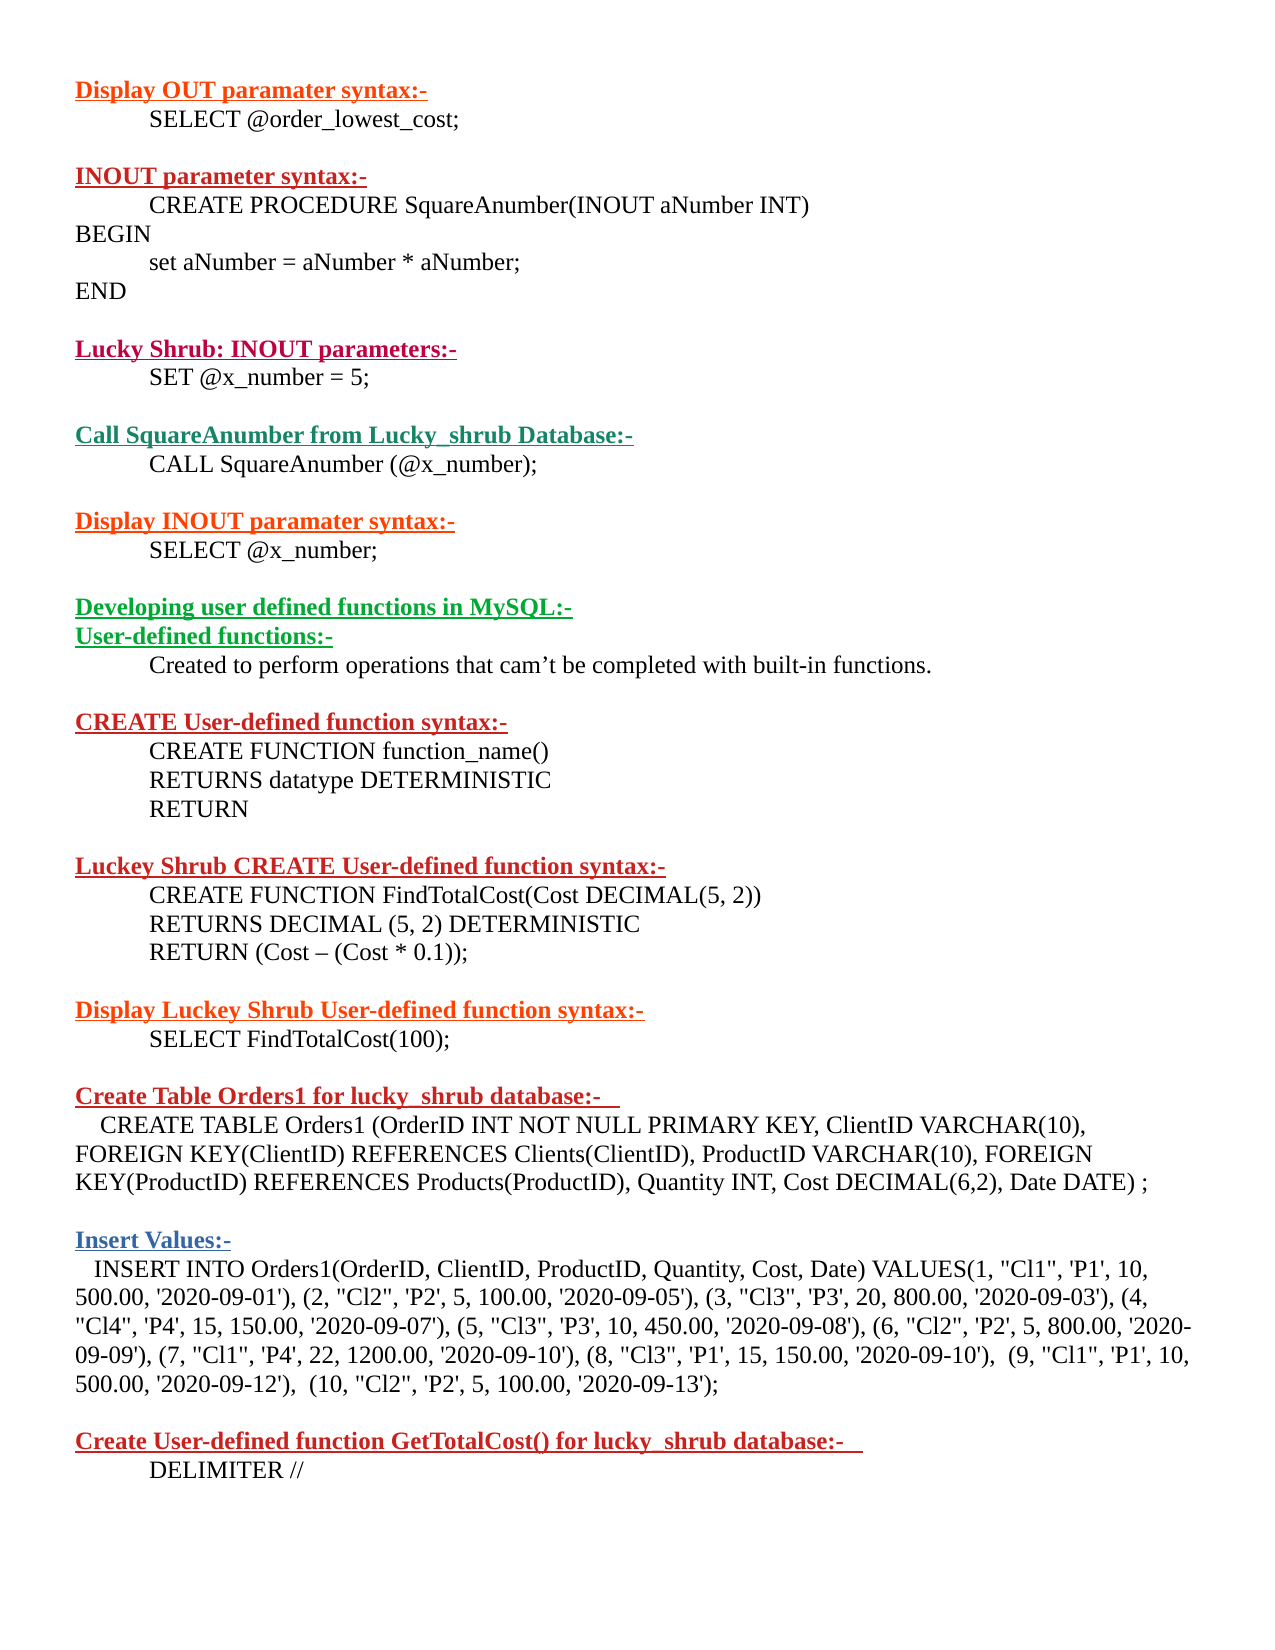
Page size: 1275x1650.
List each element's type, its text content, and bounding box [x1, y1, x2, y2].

text Created to perform operations that cam’t be completed with built-in functions. [75, 650, 1200, 679]
text DELIMITER // [75, 1455, 1200, 1484]
text CALL SquareAnumber (@x_number); [75, 449, 1200, 477]
text RETURN [75, 794, 1200, 822]
text Create Table Orders1 for lucky_shrub database:- [75, 1081, 1200, 1110]
text RETURNS DECIMAL (5, 2) DETERMINISTIC [75, 909, 1200, 937]
text CREATE TABLE Orders1 (OrderID INT NOT NULL PRIMARY KEY, ClientID VARCHAR(10), FOREIGN KEY(ClientID) REFERENCES Clients(ClientID), ProductID VARCHAR(10), FOREIGN KEY(ProductID) REFERENCES Products(ProductID), Quantity INT, Cost DECIMAL(6,2), Date DATE) ; [75, 1110, 1200, 1196]
text Lucky Shrub: INOUT parameters:- [75, 334, 1200, 362]
text RETURN (Cost – (Cost * 0.1)); [75, 937, 1200, 966]
text INSERT INTO Orders1(OrderID, ClientID, ProductID, Quantity, Cost, Date) VALUES(1, "Cl1", 'P1', 10, 500.00, '2020-09-01'), (2, "Cl2", 'P2', 5, 100.00, '2020-09-05'), (3, "Cl3", 'P3', 20, 800.00, '2020-09-03'), (4, "Cl4", 'P4', 15, 150.00, '2020-09-07'), (5, "Cl3", 'P3', 10, 450.00, '2020-09-08'), (6, "Cl2", 'P2', 5, 800.00, '2020-09-09'), (7, "Cl1", 'P4', 22, 1200.00, '2020-09-10'), (8, "Cl3", 'P1', 15, 150.00, '2020-09-10'), (9, "Cl1", 'P1', 10, 500.00, '2020-09-12'), (10, "Cl2", 'P2', 5, 100.00, '2020-09-13'); [75, 1254, 1200, 1397]
text Display Luckey Shrub User-defined function syntax:- [75, 995, 1200, 1024]
text Insert Values:- [75, 1225, 1200, 1254]
text CREATE PROCEDURE SquareAnumber(INOUT aNumber INT) [75, 190, 1200, 219]
text Display OUT paramater syntax:- [75, 75, 1200, 104]
text CREATE FUNCTION function_name() [75, 736, 1200, 765]
text CREATE User-defined function syntax:- [75, 707, 1200, 736]
text SET @x_number = 5; [75, 362, 1200, 391]
text SELECT @order_lowest_cost; [75, 104, 1200, 132]
text END [75, 276, 1200, 305]
text SELECT FindTotalCost(100); [75, 1024, 1200, 1052]
text set aNumber = aNumber * aNumber; [75, 247, 1200, 276]
text SELECT @x_number; [75, 535, 1200, 564]
text Display INOUT paramater syntax:- [75, 506, 1200, 535]
text Create User-defined function GetTotalCost() for lucky_shrub database:- [75, 1426, 1200, 1455]
text Luckey Shrub CREATE User-defined function syntax:- [75, 851, 1200, 880]
text CREATE FUNCTION FindTotalCost(Cost DECIMAL(5, 2)) [75, 880, 1200, 909]
text Call SquareAnumber from Lucky_shrub Database:- [75, 420, 1200, 449]
text BEGIN [75, 219, 1200, 247]
text RETURNS datatype DETERMINISTIC [75, 765, 1200, 794]
text User-defined functions:- [75, 621, 1200, 650]
text Developing user defined functions in MySQL:- [75, 592, 1200, 621]
text INOUT parameter syntax:- [75, 161, 1200, 190]
